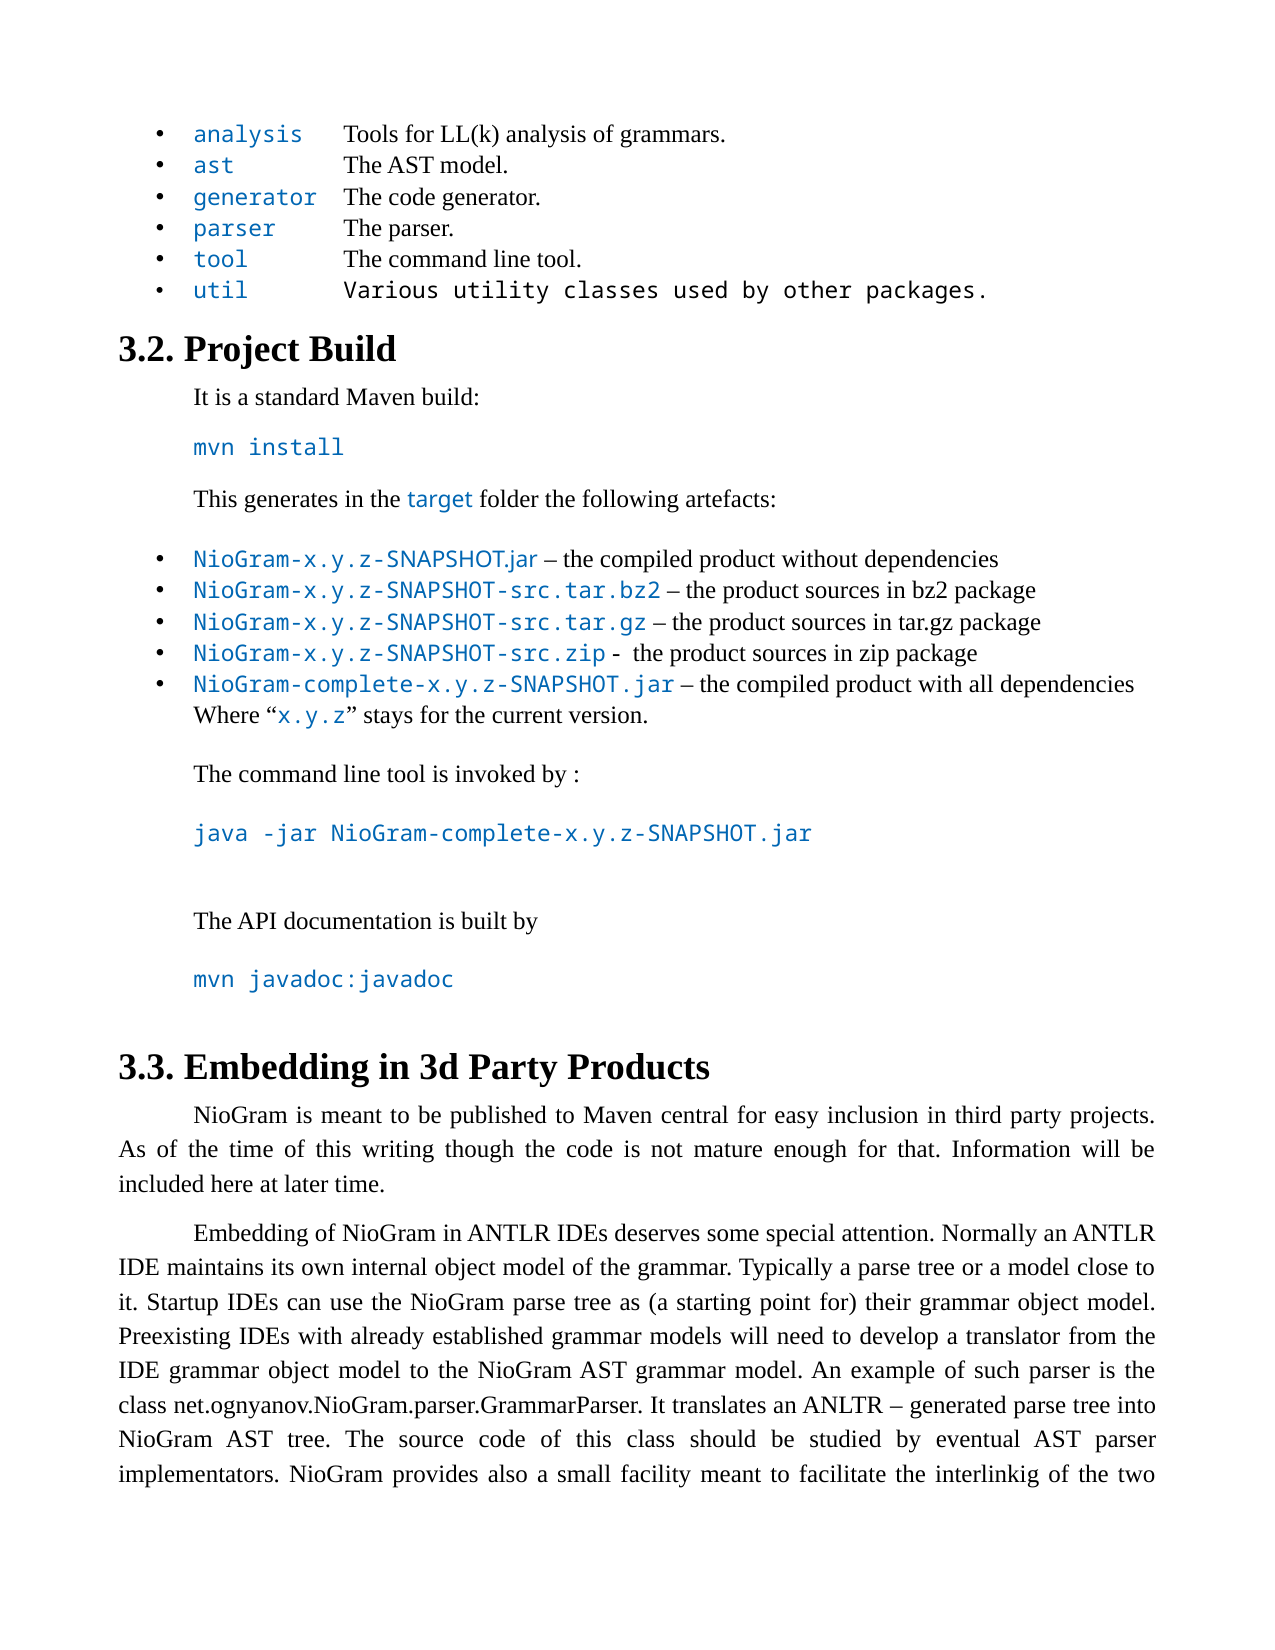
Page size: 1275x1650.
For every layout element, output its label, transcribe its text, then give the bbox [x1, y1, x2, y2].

list NioGram-complete-x.y.z-SNAPSHOT.jar – the compiled product with all dependencies [156, 668, 1157, 699]
list ast The AST model. [156, 149, 1157, 181]
list parser The parser. [156, 212, 1157, 243]
list tool The command line tool. [156, 243, 1157, 274]
list NioGram-x.y.z-SNAPSHOT-src.tar.gz – the product sources in tar.gz package [156, 606, 1157, 637]
text This generates in the target folder the following artefacts: [118, 483, 1157, 514]
text java -jar NioGram-complete-x.y.z-SNAPSHOT.jar [118, 817, 1157, 848]
text The API documentation is built by [118, 906, 1157, 934]
list analysis Tools for LL(k) analysis of grammars. [156, 118, 1157, 149]
text mvn install [118, 431, 1157, 462]
list generator The code generator. [156, 181, 1157, 212]
list NioGram-x.y.z-SNAPSHOT.jar – the compiled product without dependencies [156, 543, 1157, 574]
text Where “x.y.z” stays for the current version. [118, 699, 1157, 731]
subtitle 3.3. Embedding in 3d Party Products [118, 1044, 1157, 1087]
list NioGram-x.y.z-SNAPSHOT-src.zip - the product sources in zip package [156, 637, 1157, 668]
text NioGram is meant to be published to Maven central for easy inclusion in third party projects. As of the time of this writing though the code is not mature enough for that. Information will be included here at later time. [118, 1100, 1157, 1197]
text It is a standard Maven build: [118, 382, 1157, 411]
text mvn javadoc:javadoc [118, 963, 1157, 994]
subtitle 3.2. Project Build [118, 326, 1157, 369]
list NioGram-x.y.z-SNAPSHOT-src.tar.bz2 – the product sources in bz2 package [156, 574, 1157, 606]
list util Various utility classes used by other packages. [156, 274, 1157, 306]
text The command line tool is invoked by : [118, 759, 1157, 788]
text Embedding of NioGram in ANTLR IDEs deserves some special attention. Normally an ANTLR IDE maintains its own internal object model of the grammar. Typically a parse tree or a model close to it. Startup IDEs can use the NioGram parse tree as (a starting point for) their grammar object model. Preexisting IDEs with already established grammar models will need to develop a translator from the IDE grammar object model to the NioGram AST grammar model. An example of such parser is the class net.ognyanov.NioGram.parser.GrammarParser. It translates an ANLTR – generated parse tree into NioGram AST tree. The source code of this class should be studied by eventual AST parser implementators. NioGram provides also a small facility meant to facilitate the interlinkig of the two [118, 1218, 1157, 1488]
